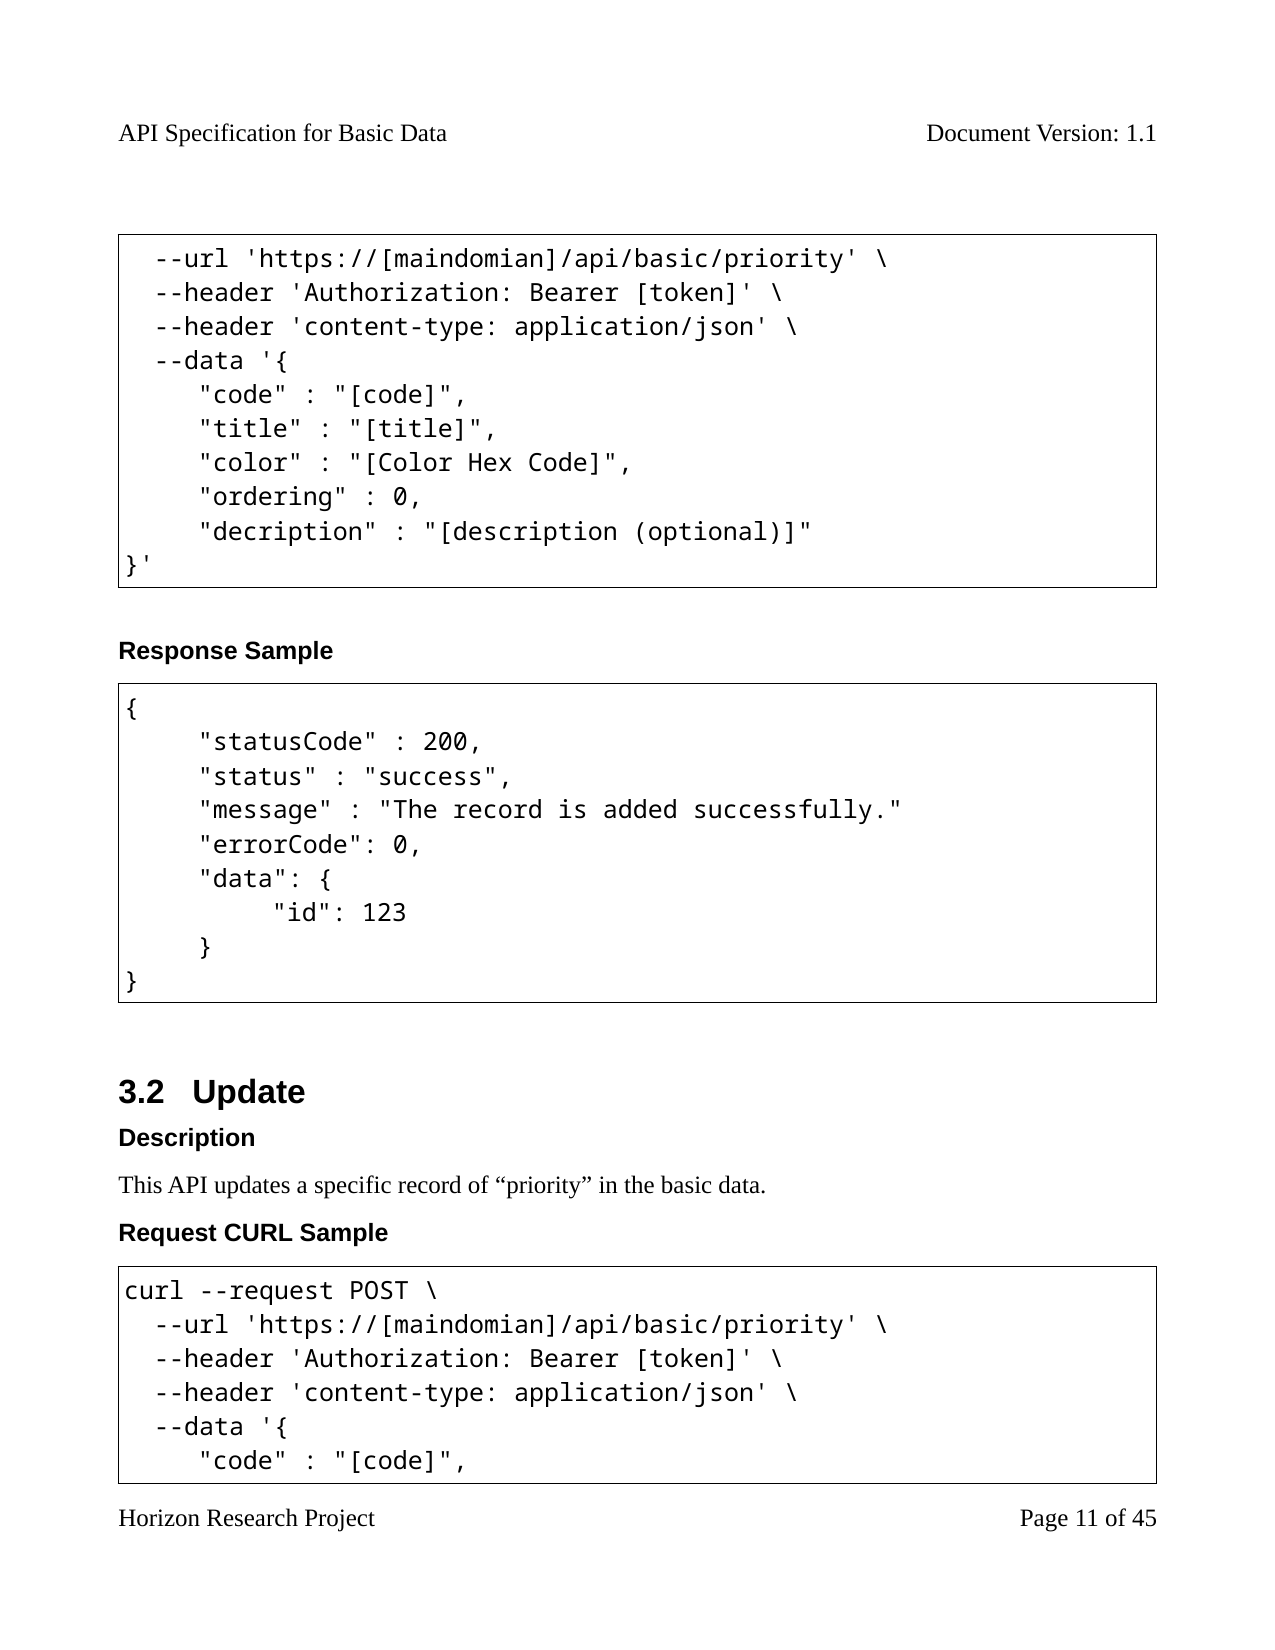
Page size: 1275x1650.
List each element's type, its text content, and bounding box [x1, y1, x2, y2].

table_header curl --request POST \ --url 'https://[maindomian]/api/basic/priority' \ --header 'Authorization: Bearer [token]' \ --header 'content-type: application/json' \ --data '{ "code" : "[code]", [119, 1267, 1156, 1483]
text This API updates a specific record of “priority” in the basic data. [118, 1171, 1157, 1199]
text Request CURL Sample [118, 1218, 1157, 1247]
text Response Sample [118, 636, 1157, 664]
table_header { "statusCode" : 200, "status" : "success", "message" : "The record is added successfully." "errorCode": 0, "data": { "id": 123 } } [119, 684, 1156, 1002]
text Description [118, 1123, 1157, 1152]
table_header --url 'https://[maindomian]/api/basic/priority' \ --header 'Authorization: Bearer [token]' \ --header 'content-type: application/json' \ --data '{ "code" : "[code]", "title" : "[title]", "color" : "[Color Hex Code]", "ordering" : 0, "decription" : "[description (optional)]" }' [119, 235, 1156, 587]
subtitle Update [118, 1072, 1157, 1110]
